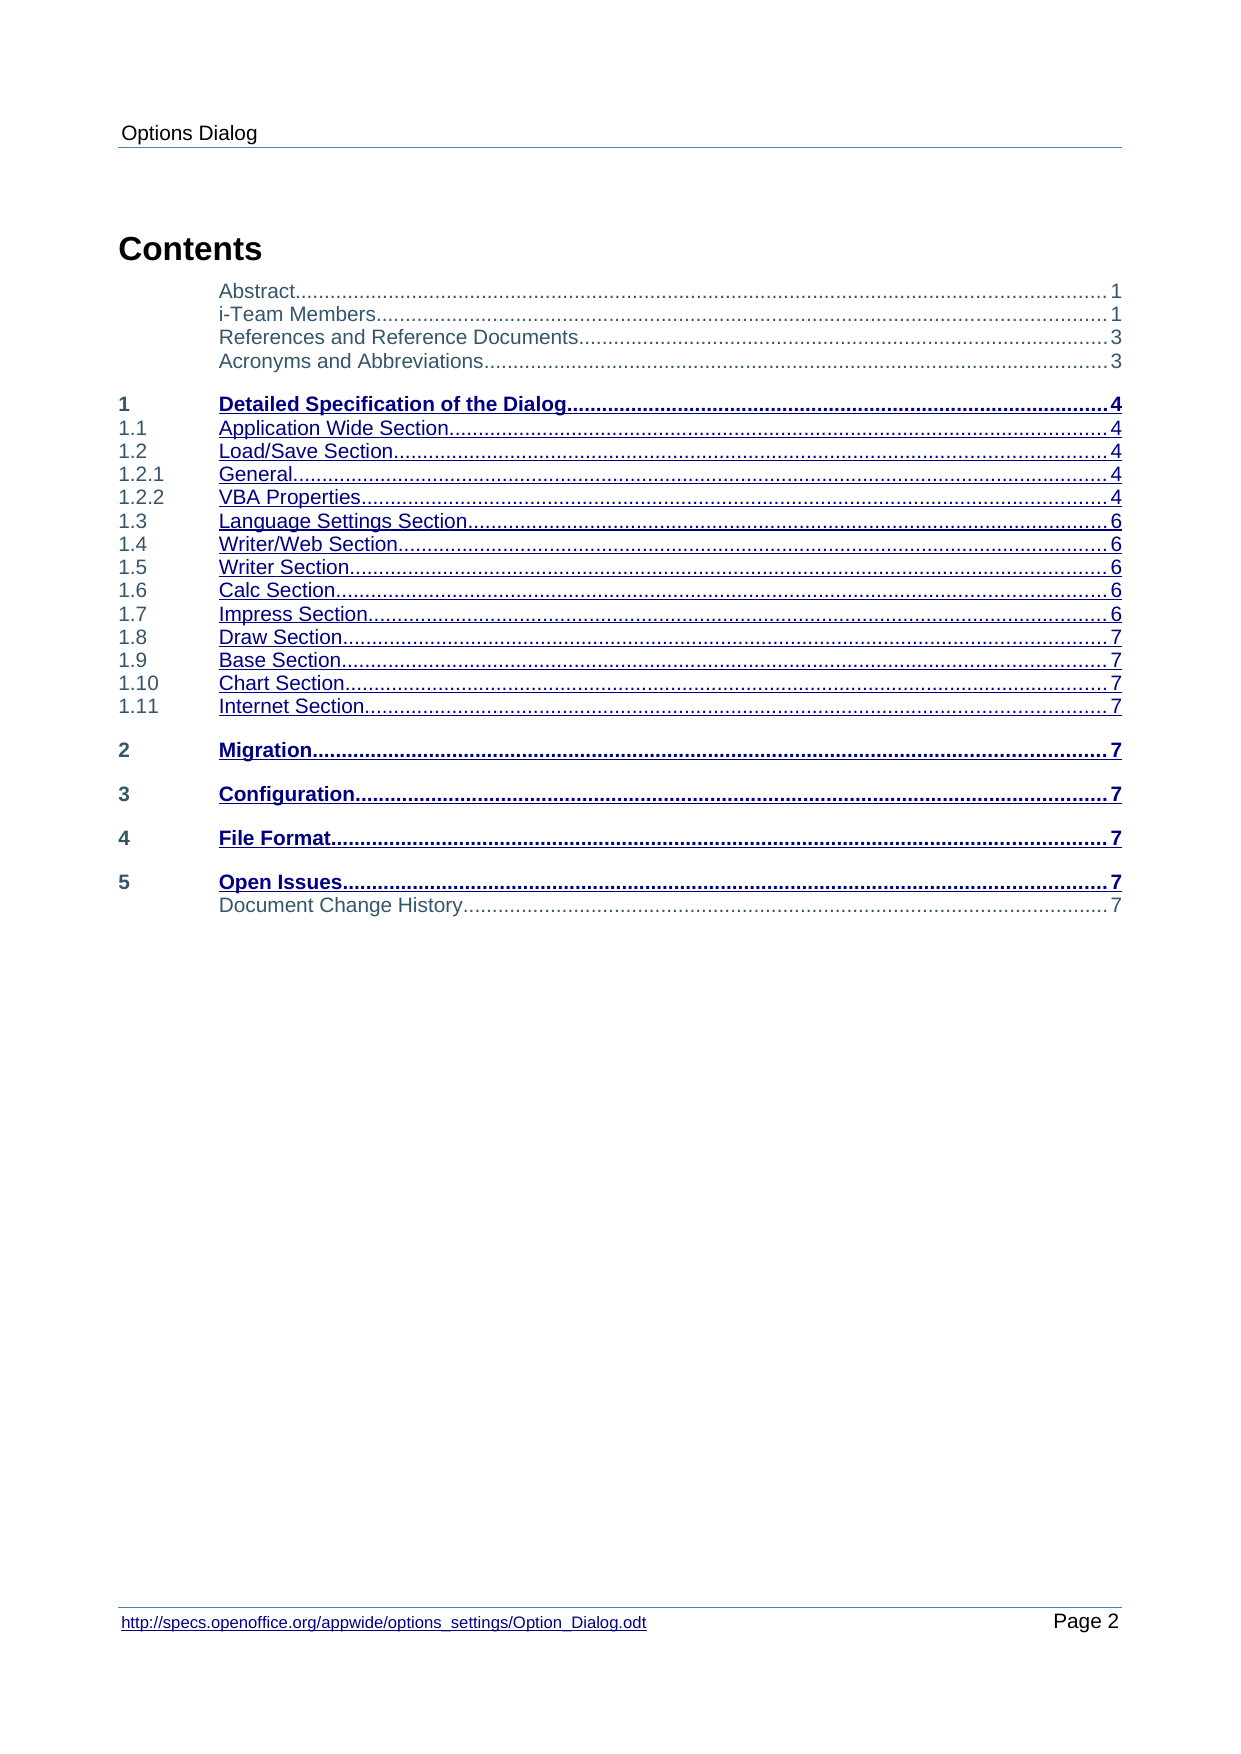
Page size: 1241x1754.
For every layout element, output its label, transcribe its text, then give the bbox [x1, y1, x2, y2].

subtitle Contents [118, 230, 1122, 267]
text 1.3 Language Settings Section 6 [118, 509, 1122, 532]
text Abstract 1 [118, 279, 1122, 303]
text 3 Configuration 7 [118, 783, 1122, 806]
text Document Change History 7 [118, 894, 1122, 917]
text 1.11 Internet Section 7 [118, 695, 1122, 718]
text 1.5 Writer Section 6 [118, 556, 1122, 579]
text 1.2.1 General 4 [118, 463, 1122, 486]
text 1.2.2 VBA Properties 4 [118, 486, 1122, 509]
text 1.6 Calc Section 6 [118, 579, 1122, 602]
text 1.4 Writer/Web Section 6 [118, 532, 1122, 556]
text i-Team Members 1 [118, 303, 1122, 326]
text References and Reference Documents 3 [118, 326, 1122, 349]
text 4 File Format 7 [118, 827, 1122, 850]
text 2 Migration 7 [118, 739, 1122, 762]
text 1.7 Impress Section 6 [118, 602, 1122, 625]
text Acronyms and Abbreviations 3 [118, 349, 1122, 372]
text 1.2 Load/Save Section 4 [118, 439, 1122, 463]
text 1.8 Draw Section 7 [118, 625, 1122, 648]
text 1.10 Chart Section 7 [118, 672, 1122, 695]
text 1.9 Base Section 7 [118, 648, 1122, 672]
text 5 Open Issues 7 [118, 870, 1122, 894]
text 1.1 Application Wide Section 4 [118, 416, 1122, 439]
text 1 Detailed Specification of the Dialog 4 [118, 393, 1122, 416]
